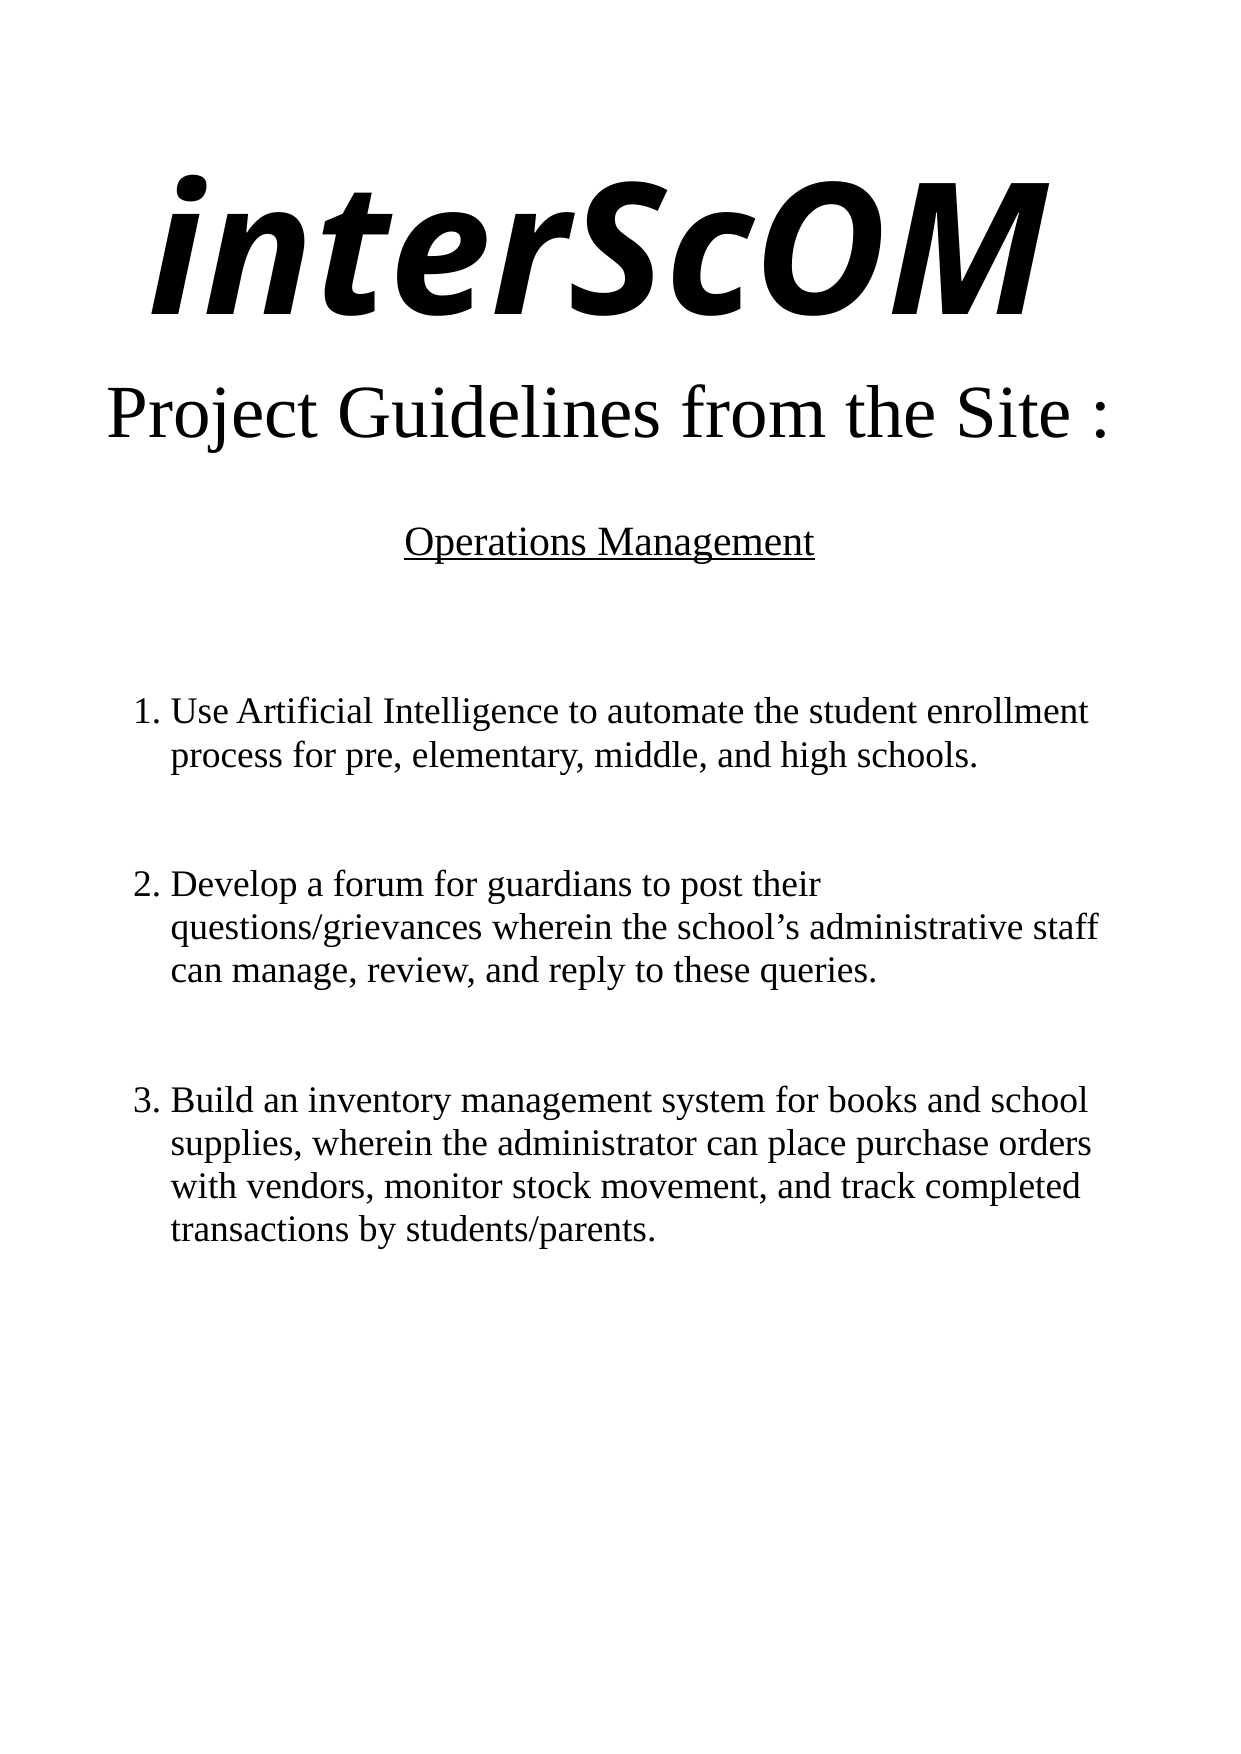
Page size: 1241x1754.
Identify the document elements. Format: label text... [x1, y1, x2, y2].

list Develop a forum for guardians to post their questions/grievances wherein the school’s administrative staff can manage, review, and reply to these queries. [133, 861, 1123, 991]
list Build an inventory management system for books and school supplies, wherein the administrator can place purchase orders with vendors, monitor stock movement, and track completed transactions by students/parents. [133, 1077, 1123, 1249]
text Project Guidelines from the Site : [95, 368, 1123, 454]
text Operations Management [95, 516, 1123, 564]
text interScOM [95, 118, 1123, 368]
list Use Artificial Intelligence to automate the student enrollment process for pre, elementary, middle, and high schools. [133, 689, 1123, 775]
